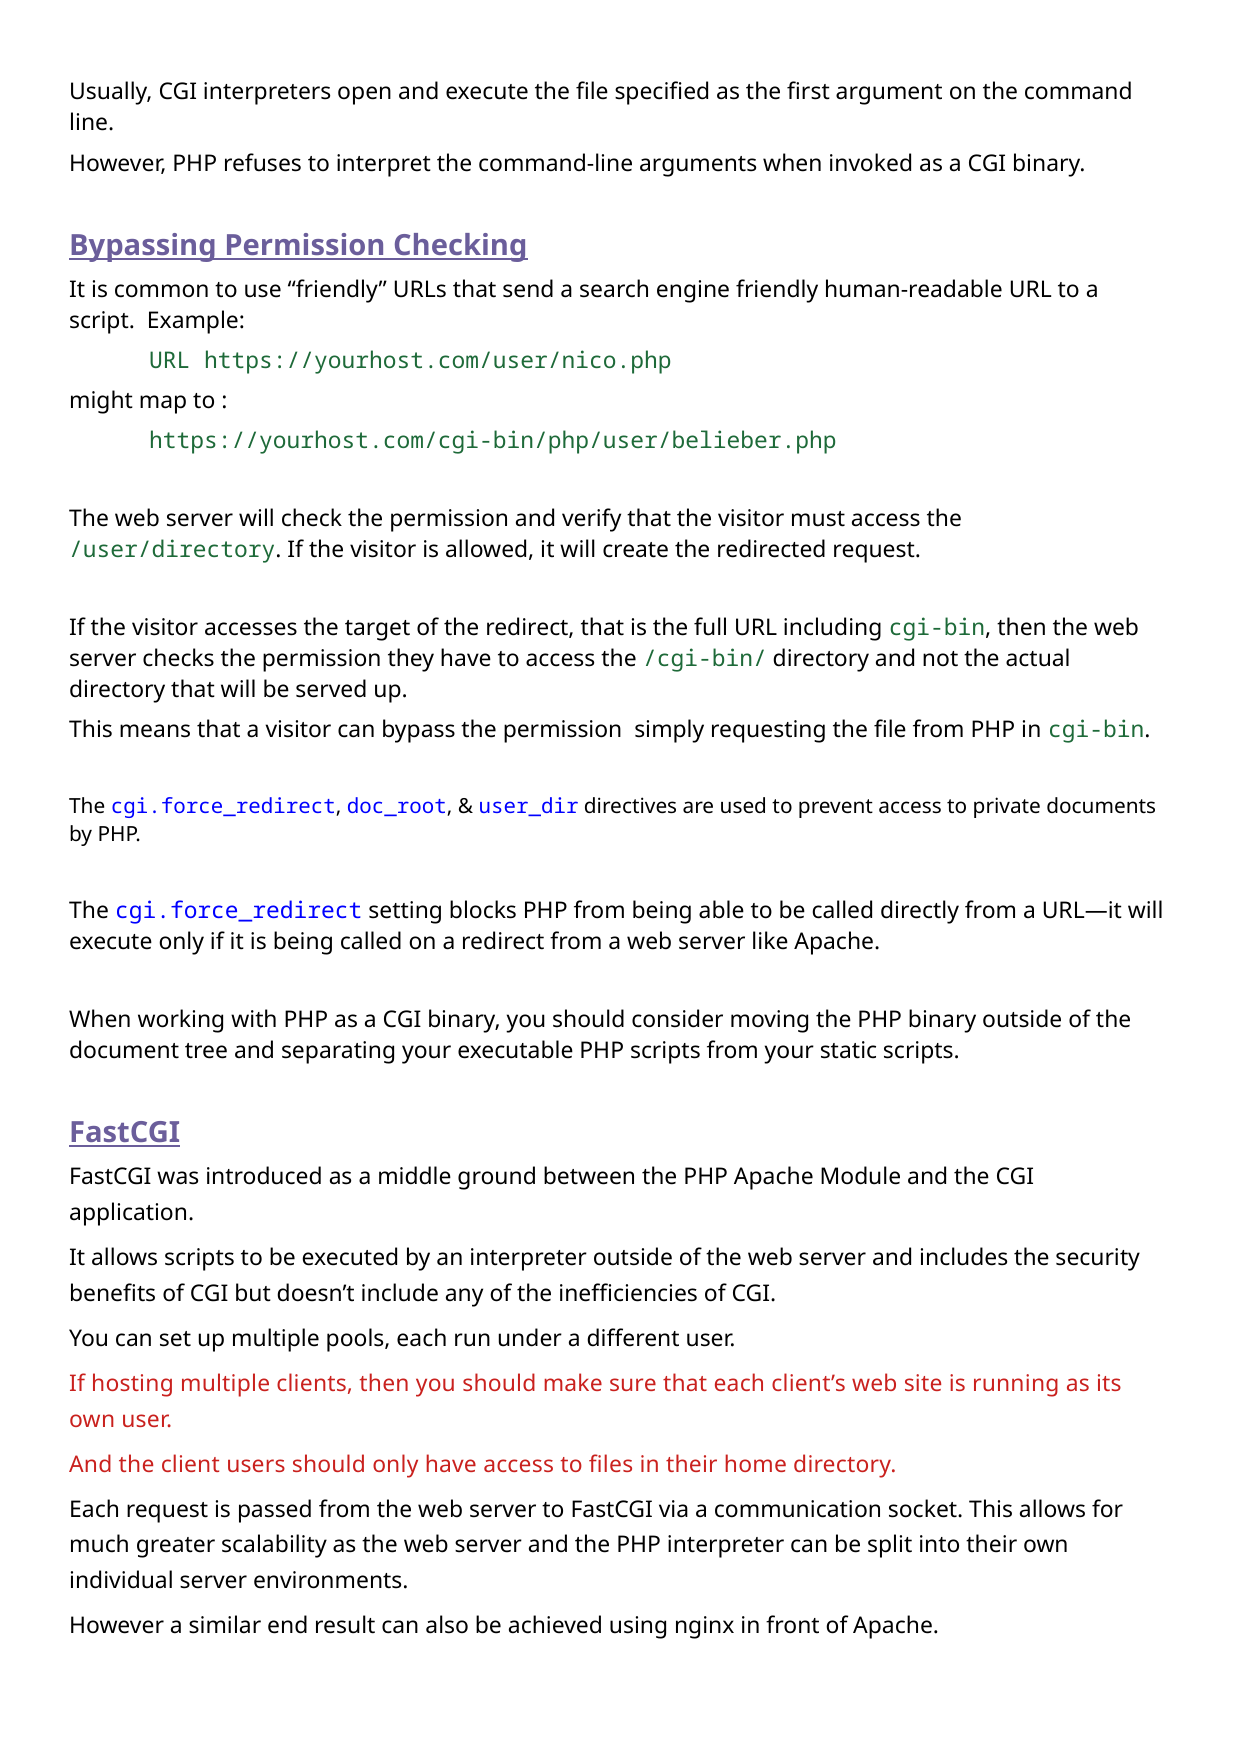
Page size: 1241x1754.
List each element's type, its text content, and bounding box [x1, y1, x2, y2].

text It is common to use “friendly” URLs that send a search engine friendly human-readable URL to a script. Example: [69, 273, 1166, 335]
text And the client users should only have access to files in their home directory. [69, 1448, 1166, 1479]
subtitle FastCGI [69, 1112, 1166, 1151]
text Each request is passed from the web server to FastCGI via a communication socket. This allows for much greater scalability as the web server and the PHP interpreter can be split into their own individual server environments. [69, 1492, 1166, 1596]
text You can set up multiple pools, each run under a different user. [69, 1322, 1166, 1353]
text The cgi.force_redirect setting blocks PHP from being able to be called directly from a URL—it will execute only if it is being called on a redirect from a web server like Apache. [69, 894, 1166, 957]
text If the visitor accesses the target of the redirect, that is the full URL including cgi-bin, then the web server checks the permission they have to access the /cgi-bin/ directory and not the actual directory that will be served up. [69, 611, 1166, 704]
text If hosting multiple clients, then you should make sure that each client’s web site is running as its own user. [69, 1367, 1166, 1434]
text It allows scripts to be executed by an interpreter outside of the web server and includes the security benefits of CGI but doesn’t include any of the inefficiencies of CGI. [69, 1241, 1166, 1308]
text Usually, CGI interpreters open and execute the file specified as the first argument on the command line. [69, 75, 1166, 137]
text The cgi.force_redirect, doc_root, & user_dir directives are used to prevent access to private documents by PHP. [69, 791, 1166, 848]
text Bypassing Permission Checking [69, 224, 1166, 264]
text The web server will check the permission and verify that the visitor must access the /user/directory. If the visitor is allowed, it will create the redirected request. [69, 502, 1166, 564]
text However, PHP refuses to interpret the command-line arguments when invoked as a CGI binary. [69, 146, 1166, 178]
text FastCGI was introduced as a middle ground between the PHP Apache Module and the CGI application. [69, 1160, 1166, 1227]
text https://yourhost.com/cgi-bin/php/user/belieber.php [69, 424, 1166, 456]
text However a similar end result can also be achieved using nginx in front of Apache. [69, 1609, 1166, 1641]
text might map to : [69, 384, 1166, 416]
text URL https://yourhost.com/user/nico.php [69, 344, 1166, 375]
text When working with PHP as a CGI binary, you should consider moving the PHP binary outside of the document tree and separating your executable PHP scripts from your static scripts. [69, 1003, 1166, 1065]
text This means that a visitor can bypass the permission simply requesting the file from PHP in cgi-bin. [69, 713, 1166, 745]
